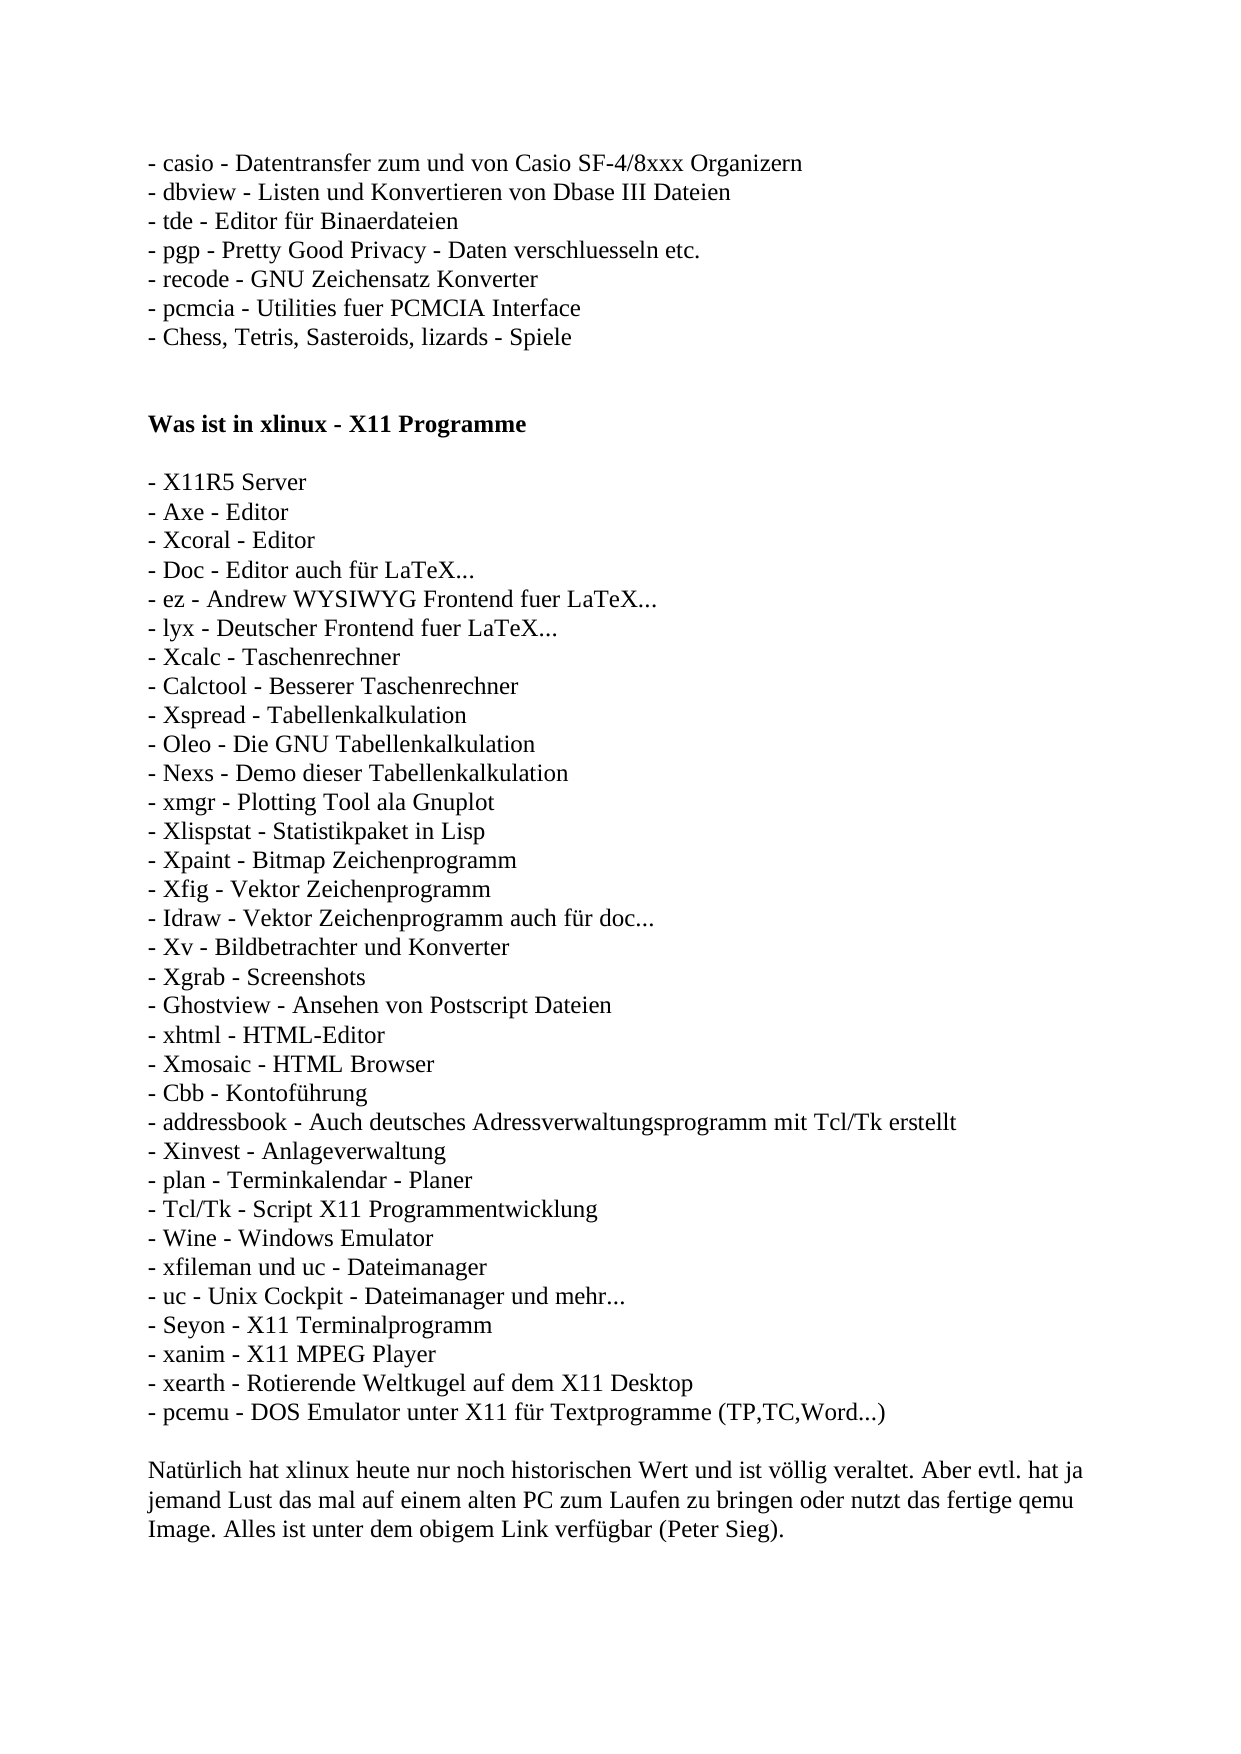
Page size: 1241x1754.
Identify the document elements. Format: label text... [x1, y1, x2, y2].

text - pcemu - DOS Emulator unter X11 für Textprogramme (TP,TC,Word...) [148, 1397, 1093, 1426]
text - Xpaint - Bitmap Zeichenprogramm [148, 845, 1093, 874]
text - tde - Editor für Binaerdateien [148, 206, 1093, 235]
text - X11R5 Server [148, 467, 1093, 496]
text - pcmcia - Utilities fuer PCMCIA Interface [148, 293, 1093, 322]
text - Seyon - X11 Terminalprogramm [148, 1310, 1093, 1339]
text - pgp - Pretty Good Privacy - Daten verschluesseln etc. [148, 235, 1093, 264]
text - dbview - Listen und Konvertieren von Dbase III Dateien [148, 177, 1093, 206]
text - Oleo - Die GNU Tabellenkalkulation [148, 729, 1093, 758]
text - Doc - Editor auch für LaTeX... [148, 554, 1093, 583]
text - Xlispstat - Statistikpaket in Lisp [148, 816, 1093, 845]
text - Wine - Windows Emulator [148, 1223, 1093, 1252]
text - xearth - Rotierende Weltkugel auf dem X11 Desktop [148, 1368, 1093, 1397]
text - Nexs - Demo dieser Tabellenkalkulation [148, 758, 1093, 787]
text - lyx - Deutscher Frontend fuer LaTeX... [148, 613, 1093, 642]
text - addressbook - Auch deutsches Adressverwaltungsprogramm mit Tcl/Tk erstellt [148, 1107, 1093, 1136]
text - Xcalc - Taschenrechner [148, 642, 1093, 671]
text - Idraw - Vektor Zeichenprogramm auch für doc... [148, 903, 1093, 932]
text Was ist in xlinux - X11 Programme [148, 409, 1093, 438]
text - Xspread - Tabellenkalkulation [148, 700, 1093, 729]
text - Xv - Bildbetrachter und Konverter [148, 932, 1093, 961]
text - plan - Terminkalendar - Planer [148, 1165, 1093, 1194]
text - Ghostview - Ansehen von Postscript Dateien [148, 990, 1093, 1019]
text - Axe - Editor [148, 496, 1093, 525]
text - recode - GNU Zeichensatz Konverter [148, 264, 1093, 293]
text - Xmosaic - HTML Browser [148, 1048, 1093, 1078]
text - Calctool - Besserer Taschenrechner [148, 671, 1093, 700]
text - xfileman und uc - Dateimanager [148, 1252, 1093, 1281]
text - xhtml - HTML-Editor [148, 1019, 1093, 1048]
text - Chess, Tetris, Sasteroids, lizards - Spiele [148, 322, 1093, 351]
text - Tcl/Tk - Script X11 Programmentwicklung [148, 1194, 1093, 1223]
text Natürlich hat xlinux heute nur noch historischen Wert und ist völlig veraltet. Aber evtl. hat ja jemand Lust das mal auf einem alten PC zum Laufen zu bringen oder nutzt das fertige qemu Image. Alles ist unter dem obigem Link verfügbar (Peter Sieg). [148, 1455, 1093, 1543]
text - Cbb - Kontoführung [148, 1078, 1093, 1107]
text - Xgrab - Screenshots [148, 961, 1093, 990]
text - xanim - X11 MPEG Player [148, 1339, 1093, 1368]
text - Xinvest - Anlageverwaltung [148, 1136, 1093, 1165]
text - Xfig - Vektor Zeichenprogramm [148, 874, 1093, 903]
text - ez - Andrew WYSIWYG Frontend fuer LaTeX... [148, 583, 1093, 613]
text - Xcoral - Editor [148, 525, 1093, 554]
text - casio - Datentransfer zum und von Casio SF-4/8xxx Organizern [148, 148, 1093, 177]
text - uc - Unix Cockpit - Dateimanager und mehr... [148, 1281, 1093, 1310]
text - xmgr - Plotting Tool ala Gnuplot [148, 787, 1093, 816]
